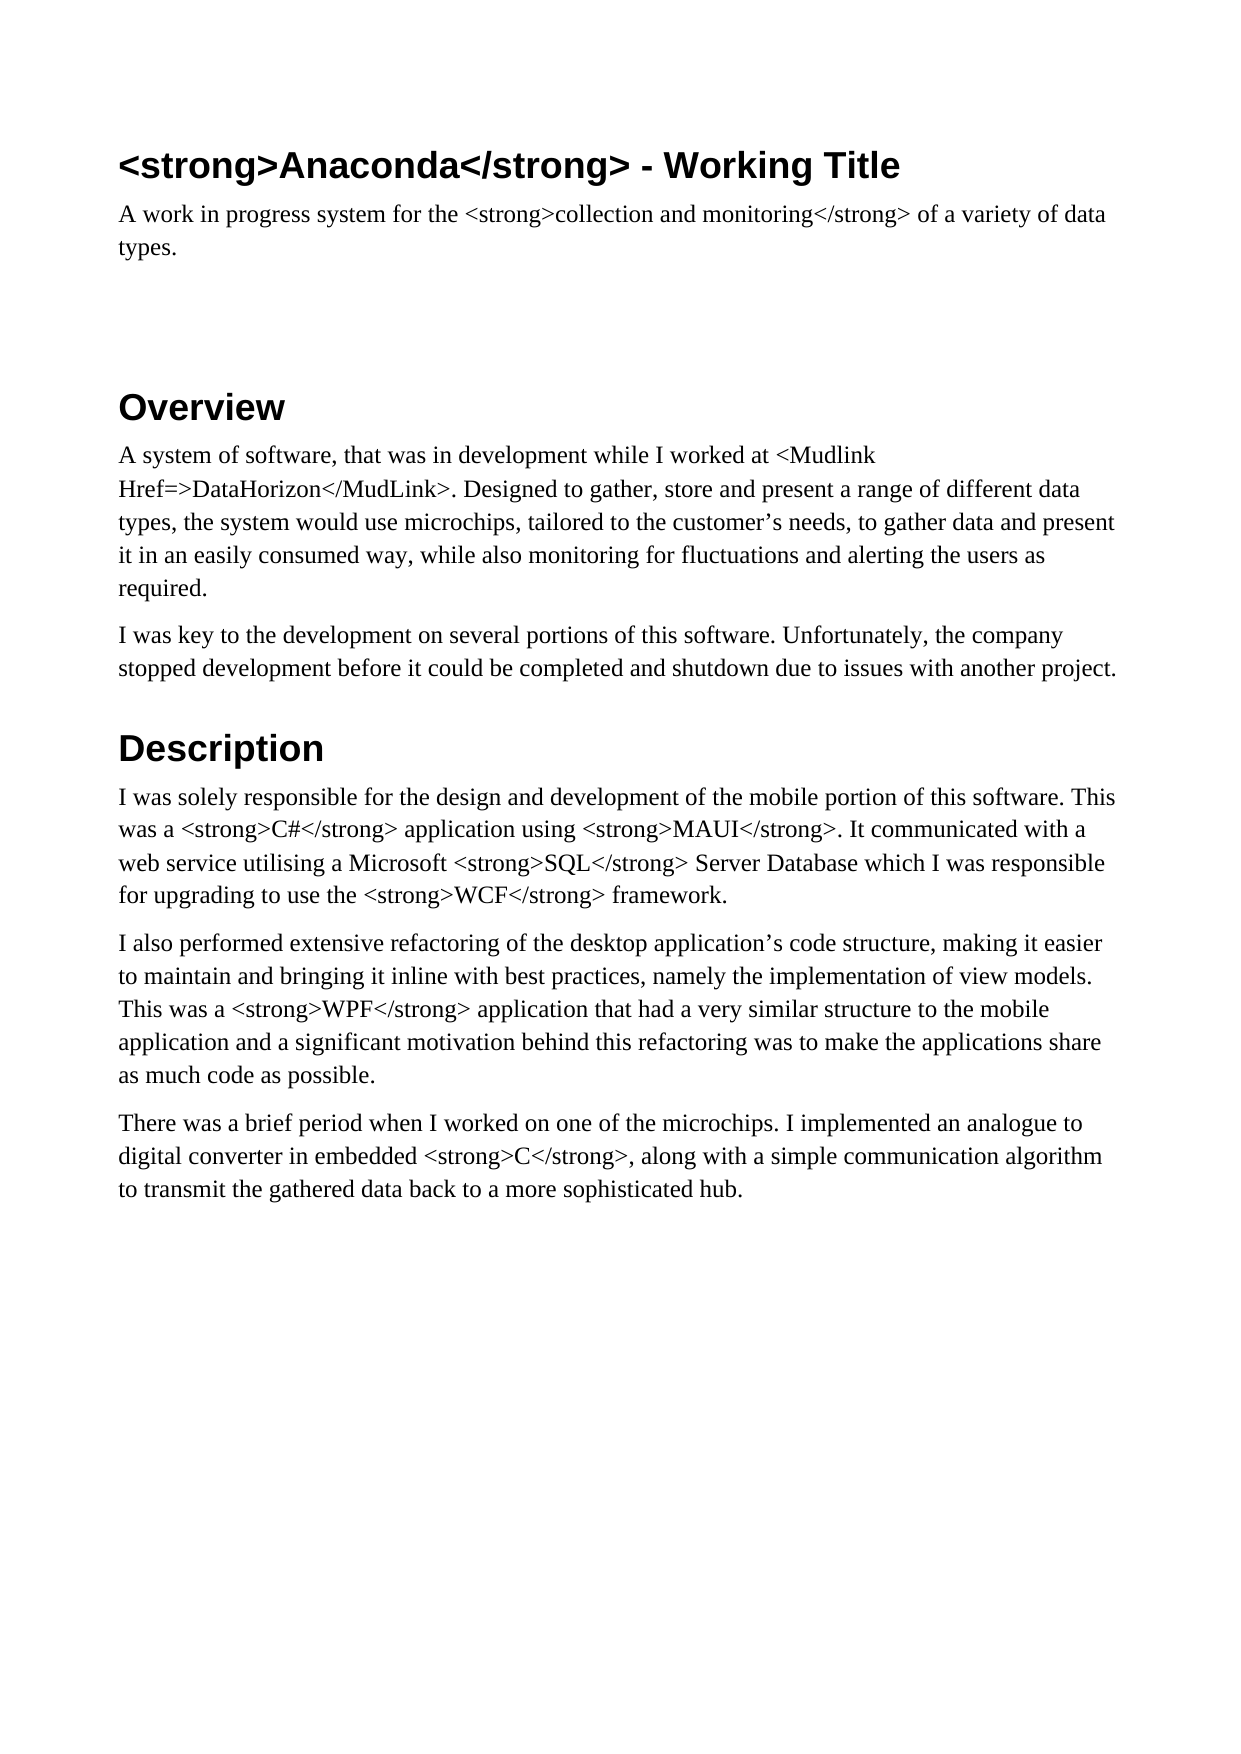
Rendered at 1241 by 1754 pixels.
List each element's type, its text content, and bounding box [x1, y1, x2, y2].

text I also performed extensive refactoring of the desktop application’s code structure, making it easier to maintain and bringing it inline with best practices, namely the implementation of view models. This was a <strong>WPF</strong> application that had a very similar structure to the mobile application and a significant motivation behind this refactoring was to make the applications share as much code as possible. [118, 928, 1122, 1089]
text I was solely responsible for the design and development of the mobile portion of this software. This was a <strong>C#</strong> application using <strong>MAUI</strong>. It communicated with a web service utilising a Microsoft <strong>SQL</strong> Server Database which I was responsible for upgrading to use the <strong>WCF</strong> framework. [118, 782, 1122, 909]
text A system of software, that was in development while I worked at <Mudlink Href=>DataHorizon</MudLink>. Designed to gather, store and present a range of different data types, the system would use microchips, tailored to the customer’s needs, to gather data and present it in an easily consumed way, while also monitoring for fluctuations and alerting the users as required. [118, 441, 1122, 601]
subtitle <strong>Anaconda</strong> - Working Title [118, 143, 1122, 186]
subtitle Description [118, 726, 1122, 769]
text A work in progress system for the <strong>collection and monitoring</strong> of a variety of data types. [118, 199, 1122, 261]
text I was key to the development on several portions of this software. Unfortunately, the company stopped development before it could be completed and shutdown due to issues with another project. [118, 620, 1122, 682]
text There was a brief period when I worked on one of the microchips. I implemented an analogue to digital converter in embedded <strong>C</strong>, along with a simple communication algorithm to transmit the gathered data back to a more sophisticated hub. [118, 1108, 1122, 1203]
subtitle Overview [118, 385, 1122, 428]
